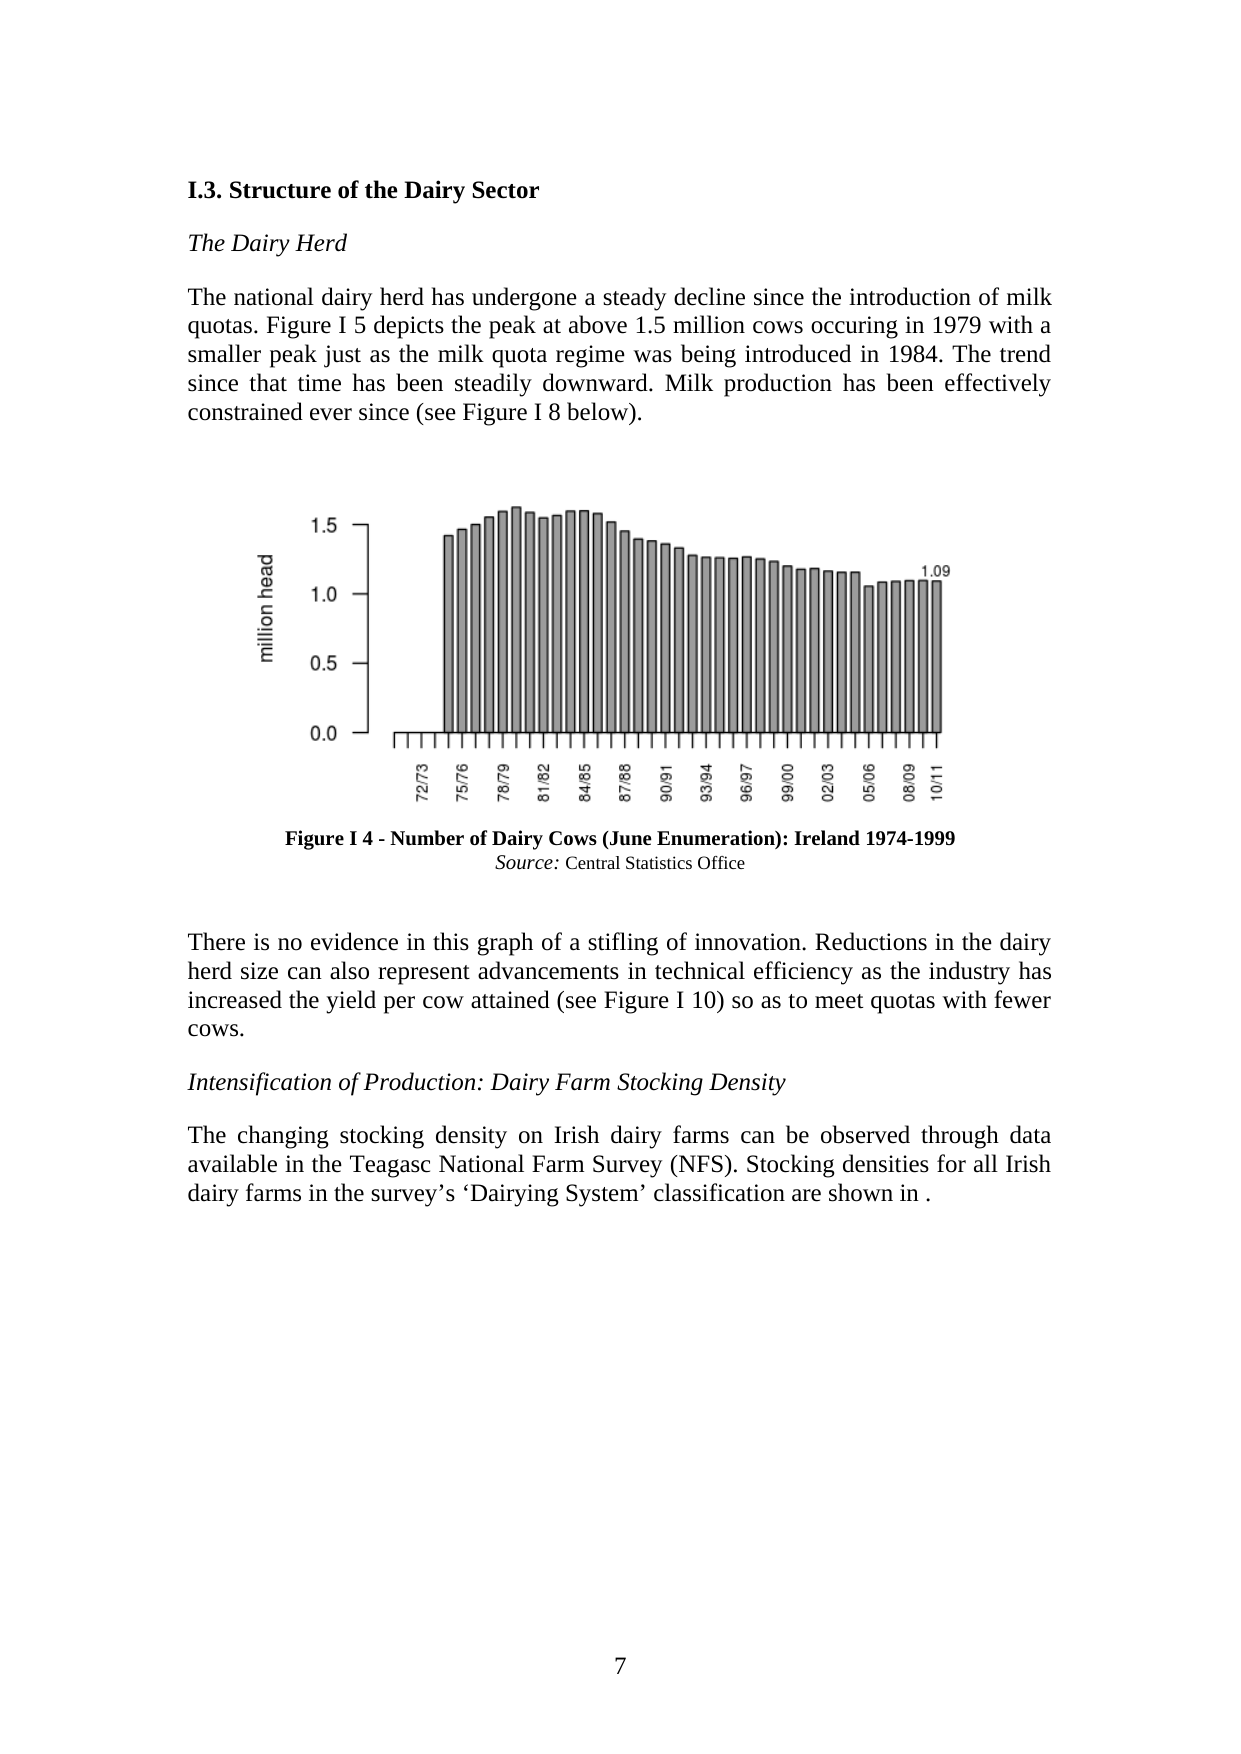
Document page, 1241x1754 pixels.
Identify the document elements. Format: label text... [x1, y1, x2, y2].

text Figure I 4 - Number of Dairy Cows (June Enumeration): Ireland 1974-1999 [245, 826, 995, 849]
subtitle Intensification of Production: Dairy Farm Stocking Density [187, 1067, 1053, 1096]
text The national dairy herd has undergone a steady decline since the introduction of milk quotas. Figure I 5 depicts the peak at above 1.5 million cows occuring in 1979 with a smaller peak just as the milk quota regime was being introduced in 1984. The trend since that time has been steadily downward. Milk production has been effectively constrained ever since (see Figure I 8 below). [187, 282, 1053, 426]
subtitle Structure of the Dairy Sector [187, 175, 1053, 203]
subtitle The Dairy Herd [187, 228, 1053, 257]
text There is no evidence in this graph of a stifling of innovation. Reductions in the dairy herd size can also represent advancements in technical efficiency as the industry has increased the yield per cow attained (see Figure I 10) so as to meet quotas with fewer cows. [187, 927, 1053, 1042]
text The changing stocking density on Irish dairy farms can be observed through data available in the Teagasc National Farm Survey (NFS). Stocking densities for all Irish dairy farms in the survey’s ‘Dairying System’ classification are shown in . [187, 1121, 1053, 1207]
text Source: Central Statistics Office [245, 849, 995, 874]
picture [245, 450, 996, 826]
